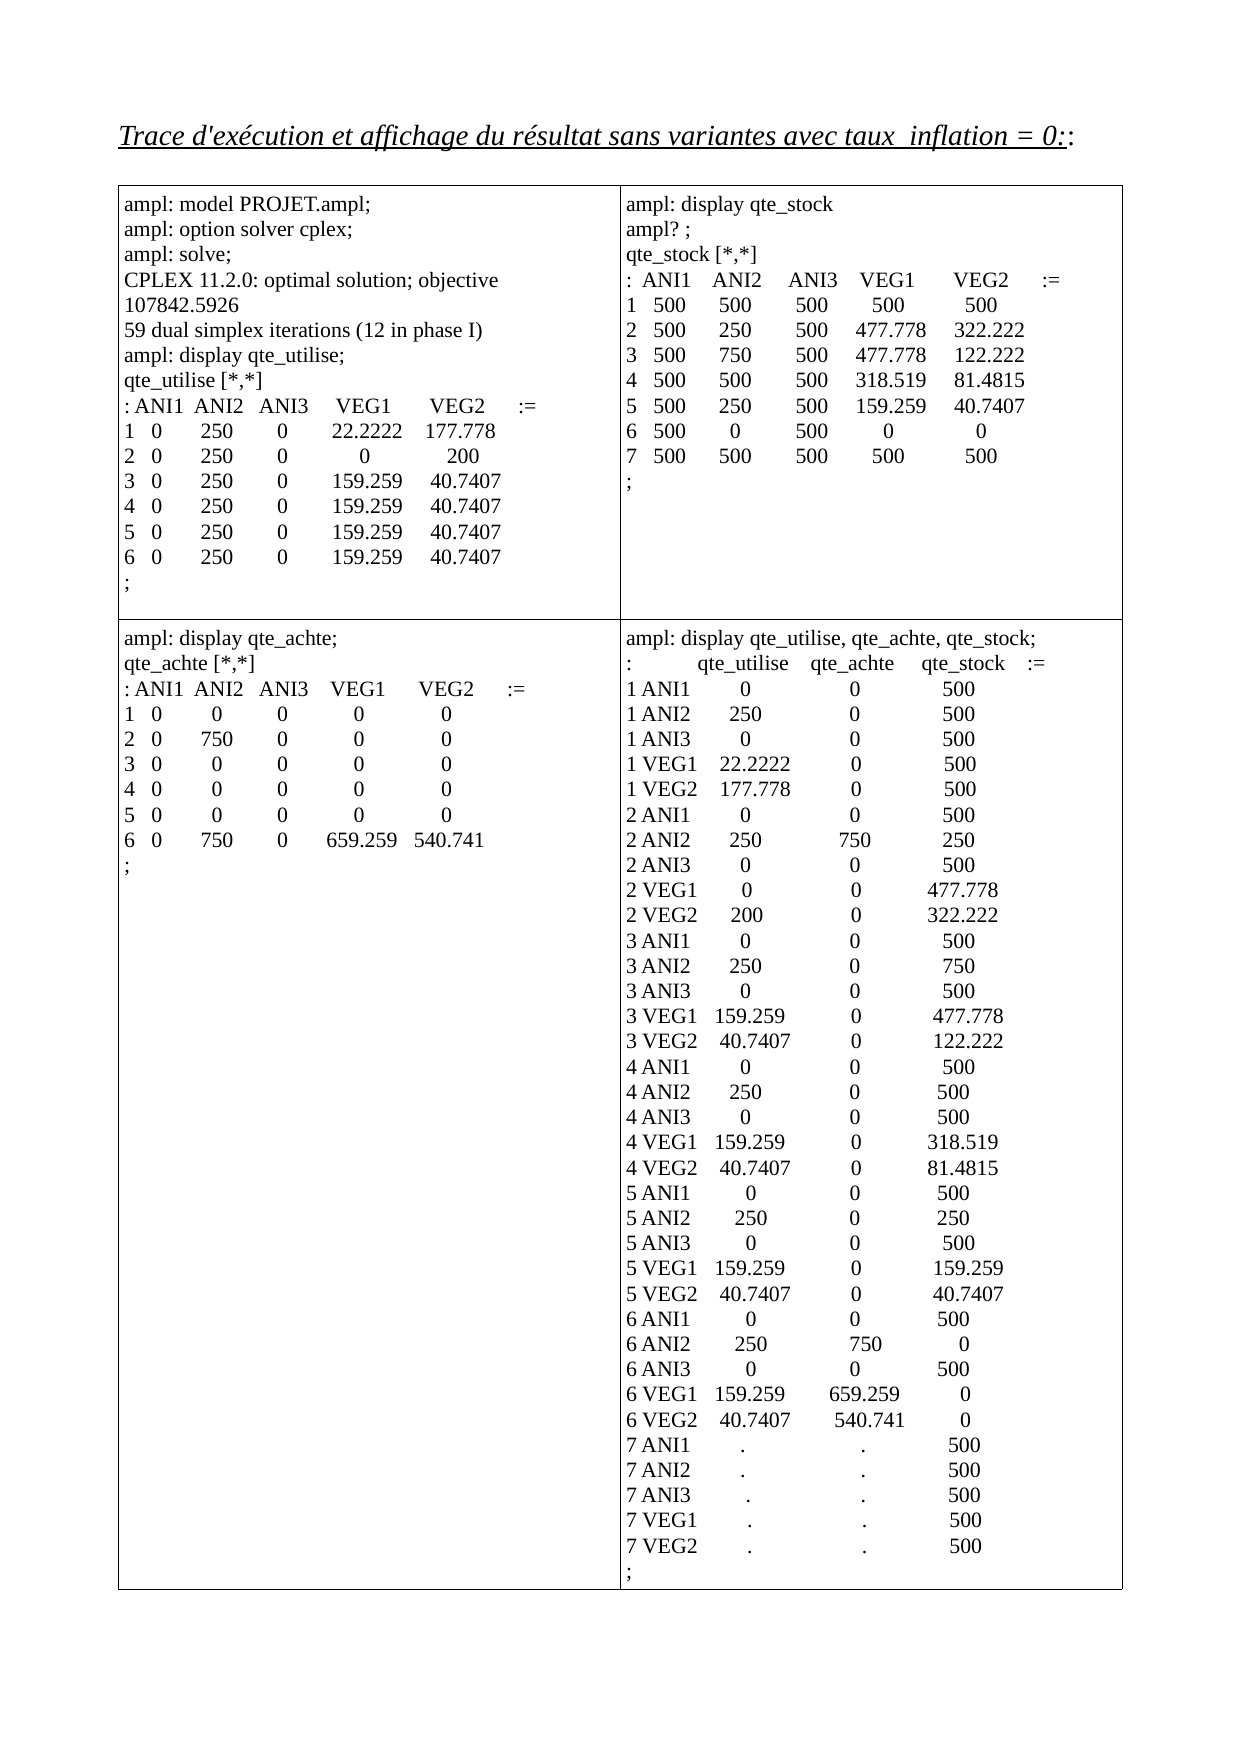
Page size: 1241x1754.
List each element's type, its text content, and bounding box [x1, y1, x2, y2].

table_header ampl: display qte_stock ampl? ; qte_stock [*,*] : ANI1 ANI2 ANI3 VEG1 VEG2 := 1 500 500 500 500 500 2 500 250 500 477.778 322.222 3 500 750 500 477.778 122.222 4 500 500 500 318.519 81.4815 5 500 250 500 159.259 40.7407 6 500 0 500 0 0 7 500 500 500 500 500 ; [621, 186, 1122, 619]
text [118, 1590, 1122, 1622]
text Trace d'exécution et affichage du résultat sans variantes avec taux_inflation = 0:: [118, 118, 1122, 152]
table_header ampl: model PROJET.ampl; ampl: option solver cplex; ampl: solve; CPLEX 11.2.0: optimal solution; objective 107842.5926 59 dual simplex iterations (12 in phase I) ampl: display qte_utilise; qte_utilise [*,*] : ANI1 ANI2 ANI3 VEG1 VEG2 := 1 0 250 0 22.2222 177.778 2 0 250 0 0 200 3 0 250 0 159.259 40.7407 4 0 250 0 159.259 40.7407 5 0 250 0 159.259 40.7407 6 0 250 0 159.259 40.7407 ; [119, 186, 620, 619]
table_cell ampl: display qte_achte; qte_achte [*,*] : ANI1 ANI2 ANI3 VEG1 VEG2 := 1 0 0 0 0 0 2 0 750 0 0 0 3 0 0 0 0 0 4 0 0 0 0 0 5 0 0 0 0 0 6 0 750 0 659.259 540.741 ; [119, 620, 620, 1589]
table_cell ampl: display qte_utilise, qte_achte, qte_stock; : qte_utilise qte_achte qte_stock := 1 ANI1 0 0 500 1 ANI2 250 0 500 1 ANI3 0 0 500 1 VEG1 22.2222 0 500 1 VEG2 177.778 0 500 2 ANI1 0 0 500 2 ANI2 250 750 250 2 ANI3 0 0 500 2 VEG1 0 0 477.778 2 VEG2 200 0 322.222 3 ANI1 0 0 500 3 ANI2 250 0 750 3 ANI3 0 0 500 3 VEG1 159.259 0 477.778 3 VEG2 40.7407 0 122.222 4 ANI1 0 0 500 4 ANI2 250 0 500 4 ANI3 0 0 500 4 VEG1 159.259 0 318.519 4 VEG2 40.7407 0 81.4815 5 ANI1 0 0 500 5 ANI2 250 0 250 5 ANI3 0 0 500 5 VEG1 159.259 0 159.259 5 VEG2 40.7407 0 40.7407 6 ANI1 0 0 500 6 ANI2 250 750 0 6 ANI3 0 0 500 6 VEG1 159.259 659.259 0 6 VEG2 40.7407 540.741 0 7 ANI1 . . 500 7 ANI2 . . 500 7 ANI3 . . 500 7 VEG1 . . 500 7 VEG2 . . 500 ; [621, 620, 1122, 1589]
